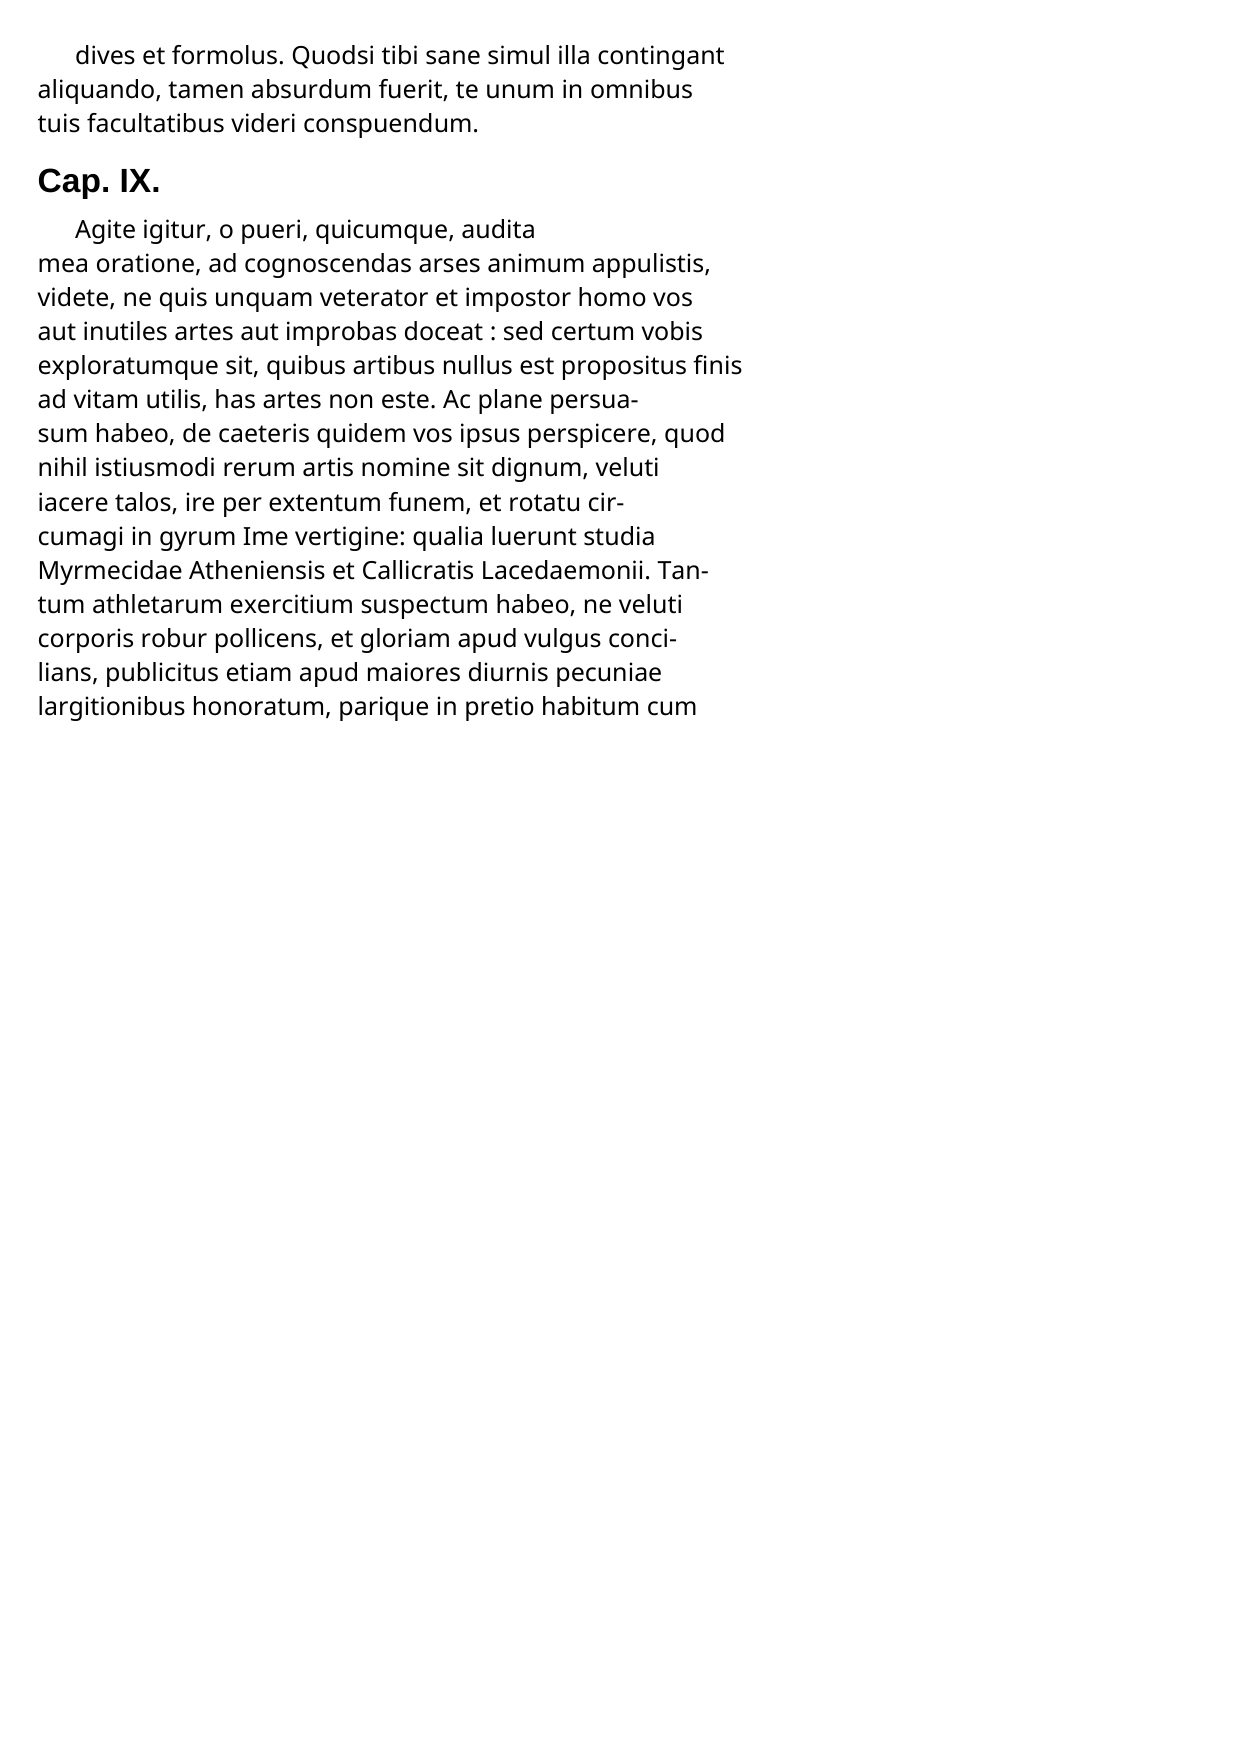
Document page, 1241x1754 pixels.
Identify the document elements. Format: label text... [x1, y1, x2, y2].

subtitle Cap. IX. [37, 161, 1203, 199]
text dives et formolus. Quodsi tibi sane simul illa contingant aliquando, tamen absurdum fuerit, te unum in omnibus tuis facultatibus videri conspuendum. [37, 37, 1203, 140]
text Agite igitur, o pueri, quicumque, audita mea oratione, ad cognoscendas arses animum appulistis, videte, ne quis unquam veterator et impostor homo vos aut inutiles artes aut improbas doceat : sed certum vobis exploratumque sit, quibus artibus nullus est propositus finis ad vitam utilis, has artes non este. Ac plane persua- sum habeo, de caeteris quidem vos ipsus perspicere, quod nihil istiusmodi rerum artis nomine sit dignum, veluti iacere talos, ire per extentum funem, et rotatu cir- cumagi in gyrum Ime vertigine: qualia luerunt studia Myrmecidae Atheniensis et Callicratis Lacedaemonii. Tan- tum athletarum exercitium suspectum habeo, ne veluti corporis robur pollicens, et gloriam apud vulgus conci- lians, publicitus etiam apud maiores diurnis pecuniae largitionibus honoratum, parique in pretio habitum cum [37, 212, 1203, 723]
